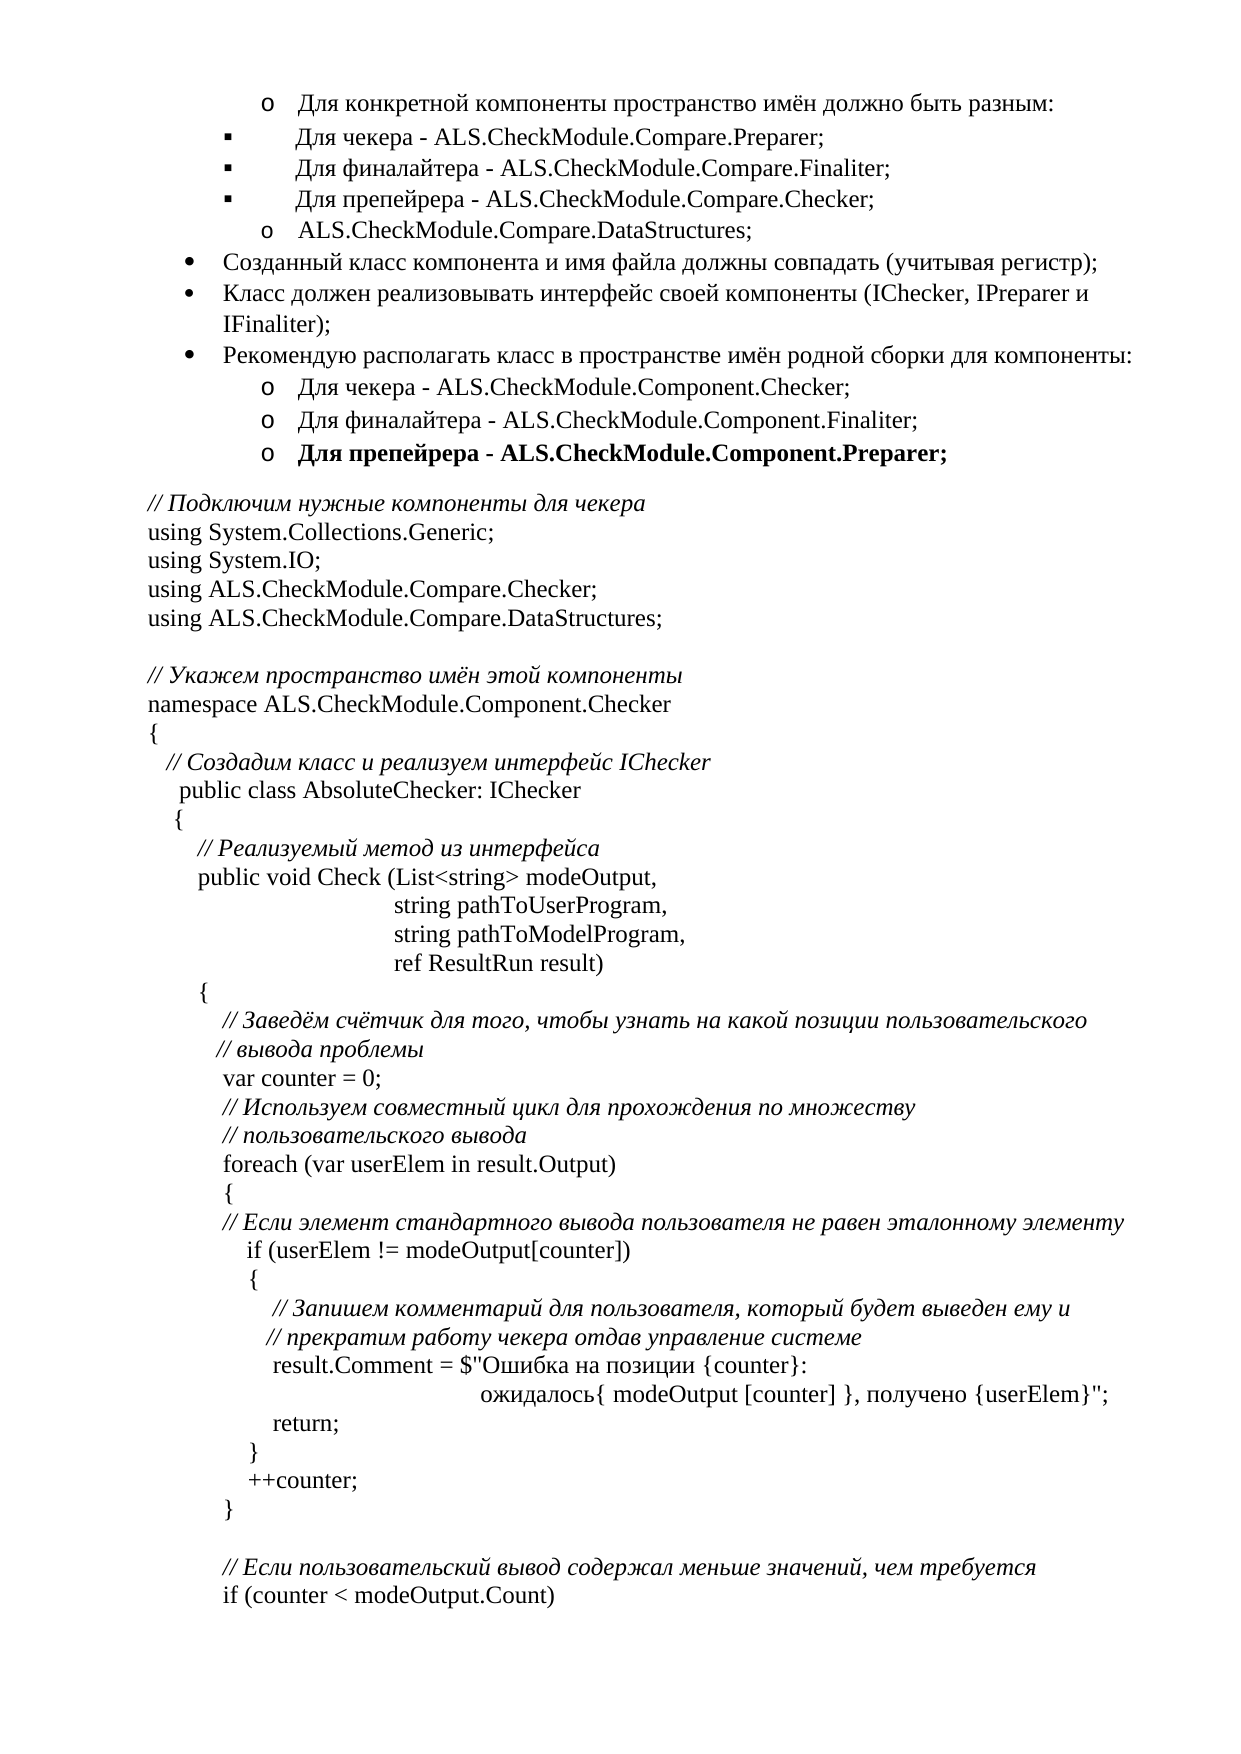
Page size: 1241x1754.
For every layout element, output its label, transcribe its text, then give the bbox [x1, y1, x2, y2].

text ref ResultRun result) [369, 948, 1152, 977]
text } [148, 1494, 1152, 1523]
text public class AbsoluteChecker: IChecker [148, 776, 1152, 804]
text public void Check (List<string> modeOutput, [148, 862, 1152, 891]
text // Реализуемый метод из интерфейса [148, 833, 1152, 862]
text // Создадим класс и реализуем интерфейс IChecker [148, 747, 1152, 776]
text string pathToModelProgram, [369, 919, 1152, 948]
text using ALS.CheckModule.Compare.DataStructures; [148, 603, 1152, 632]
list Рекомендую располагать класс в пространстве имён родной сборки для компоненты: [185, 341, 1152, 369]
list Для чекера - ALS.CheckModule.Component.Checker; [260, 372, 1152, 402]
text // Запишем комментарий для пользователя, который будет выведен ему и [148, 1293, 1152, 1322]
list Для чекера - ALS.CheckModule.Compare.Preparer; [223, 122, 1152, 151]
text { [148, 977, 1152, 1006]
text // Заведём счётчик для того, чтобы узнать на какой позиции пользовательского [148, 1006, 1152, 1034]
text // пользовательского вывода [148, 1121, 1152, 1149]
text var counter = 0; [148, 1063, 1152, 1092]
text // Если пользовательский вывод содержал меньше значений, чем требуется [148, 1552, 1152, 1581]
text using System.IO; [148, 546, 1152, 574]
text string pathToUserProgram, [369, 891, 1152, 919]
text { [148, 718, 1152, 747]
text if (userElem != modeOutput[counter]) [221, 1236, 1152, 1264]
text // Подключим нужные компоненты для чекера [148, 488, 1152, 517]
list ALS.CheckModule.Compare.DataStructures; [260, 215, 1152, 245]
text if (counter < modeOutput.Count) [148, 1581, 1152, 1609]
text return; [148, 1408, 1152, 1437]
text result.Comment = $"Ошибка на позиции {counter}: ожидалось{ modeOutput [counter] }, получено {userElem}"; [148, 1351, 1152, 1408]
list Для препейрера - ALS.CheckModule.Compare.Checker; [223, 184, 1152, 213]
text // Используем совместный цикл для прохождения по множеству [148, 1092, 1152, 1121]
list Для препейрера - ALS.CheckModule.Component.Preparer; [260, 438, 1152, 469]
text { [148, 1264, 1152, 1293]
text // Укажем пространство имён этой компоненты [148, 661, 1152, 689]
text } [148, 1437, 1152, 1466]
text using ALS.CheckModule.Compare.Checker; [148, 574, 1152, 603]
list Созданный класс компонента и имя файла должны совпадать (учитывая регистр); [185, 247, 1152, 276]
text // прекратим работу чекера отдав управление системе [148, 1322, 1152, 1351]
list Класс должен реализовывать интерфейс своей компоненты (IChecker, IPreparer и IFinaliter); [185, 278, 1152, 338]
text { [148, 1178, 1152, 1207]
text using System.Collections.Generic; [148, 517, 1152, 546]
list Для финалайтера - ALS.CheckModule.Component.Finaliter; [260, 405, 1152, 436]
list Для конкретной компоненты пространство имён должно быть разным: [260, 88, 1152, 119]
text // вывода проблемы [148, 1034, 1152, 1063]
text // Если элемент стандартного вывода пользователя не равен эталонному элементу [148, 1207, 1152, 1236]
text namespace ALS.CheckModule.Component.Checker [148, 689, 1152, 718]
list Для финалайтера - ALS.CheckModule.Compare.Finaliter; [223, 153, 1152, 182]
text { [148, 804, 1152, 833]
text ++counter; [148, 1466, 1152, 1494]
text foreach (var userElem in result.Output) [148, 1149, 1152, 1178]
